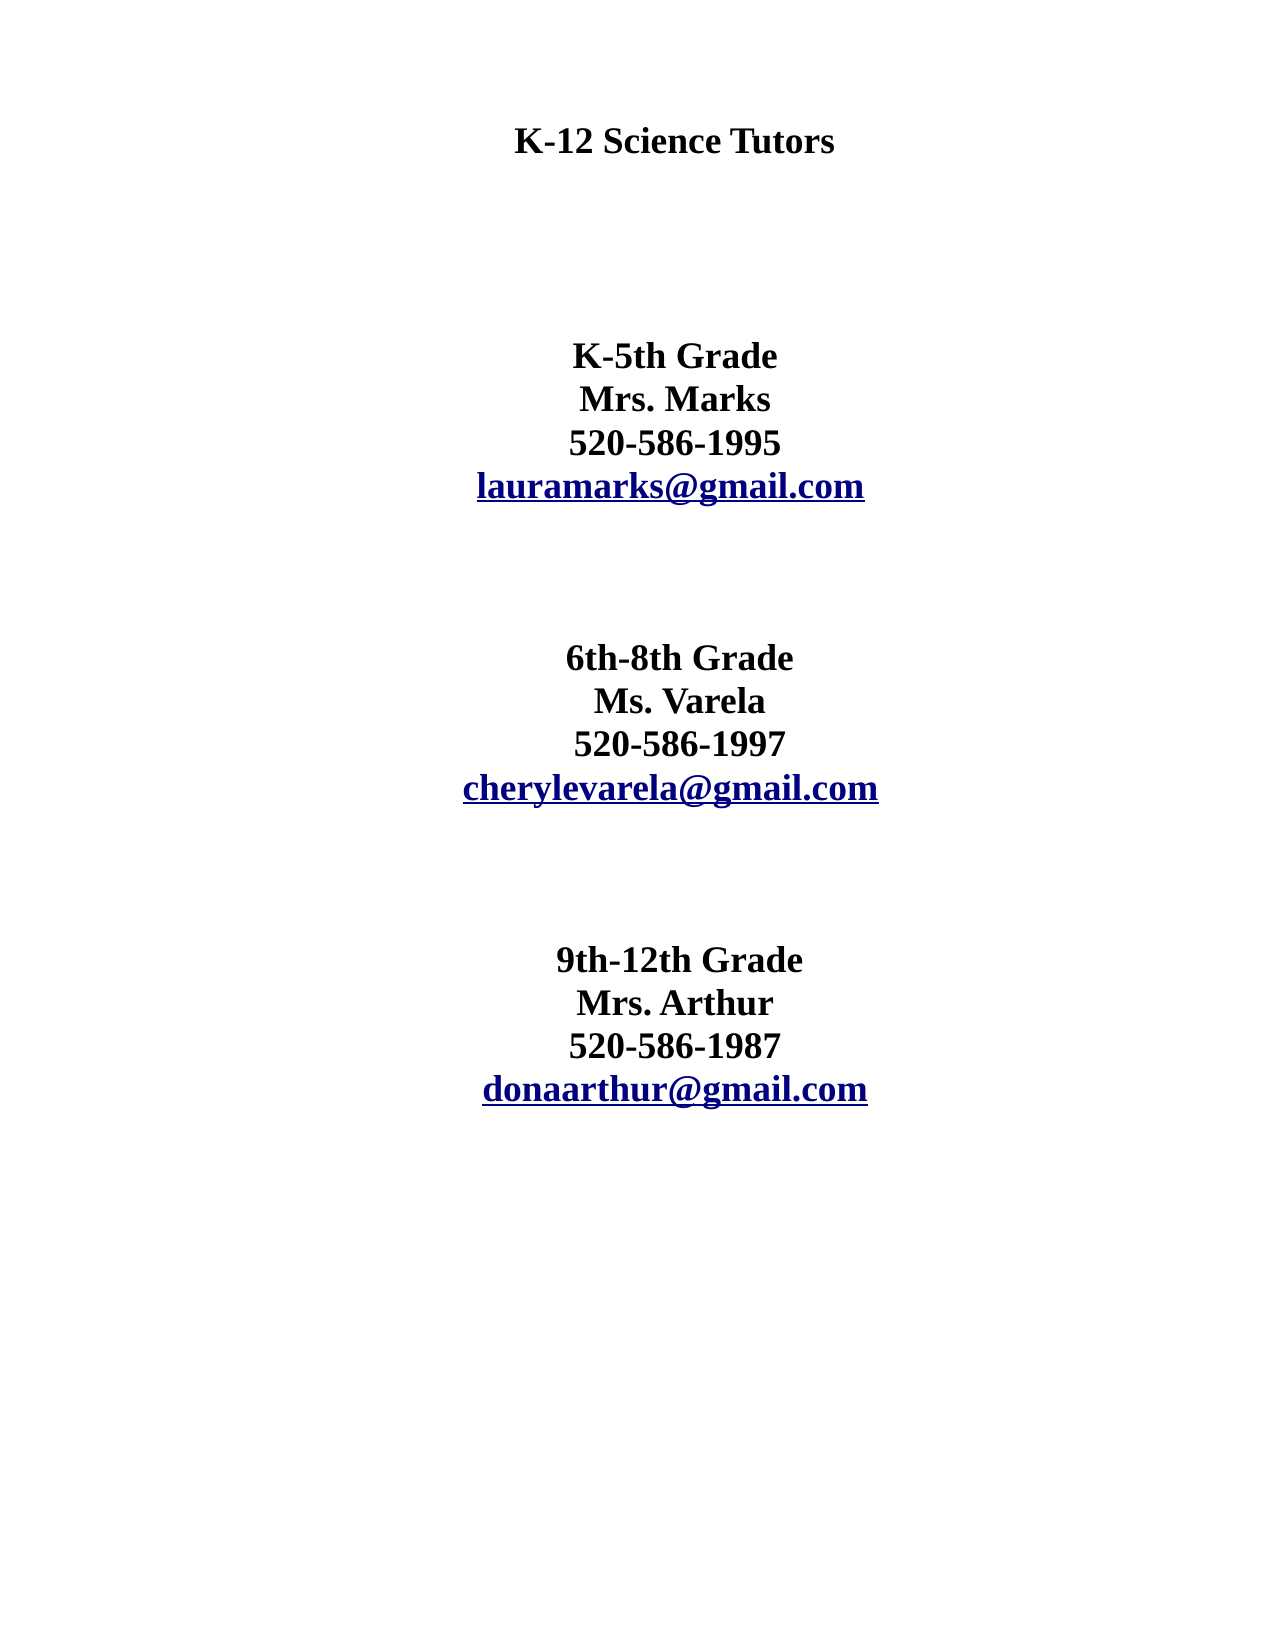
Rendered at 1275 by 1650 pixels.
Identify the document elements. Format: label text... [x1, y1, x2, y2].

text Ms. Varela [118, 679, 1157, 722]
text 520-586-1995 [118, 420, 1157, 463]
text 9th-12th Grade [118, 937, 1157, 981]
text Mrs. Marks [118, 377, 1157, 420]
text K-5th Grade [118, 334, 1157, 377]
text 6th-8th Grade [118, 636, 1157, 679]
text K-12 Science Tutors [118, 118, 1157, 161]
text Mrs. Arthur [118, 981, 1157, 1024]
text cherylevarela@gmail.com [118, 765, 1157, 808]
text lauramarks@gmail.com [118, 463, 1157, 506]
text 520-586-1987 [118, 1024, 1157, 1067]
text donaarthur@gmail.com [118, 1067, 1157, 1110]
text 520-586-1997 [118, 722, 1157, 765]
